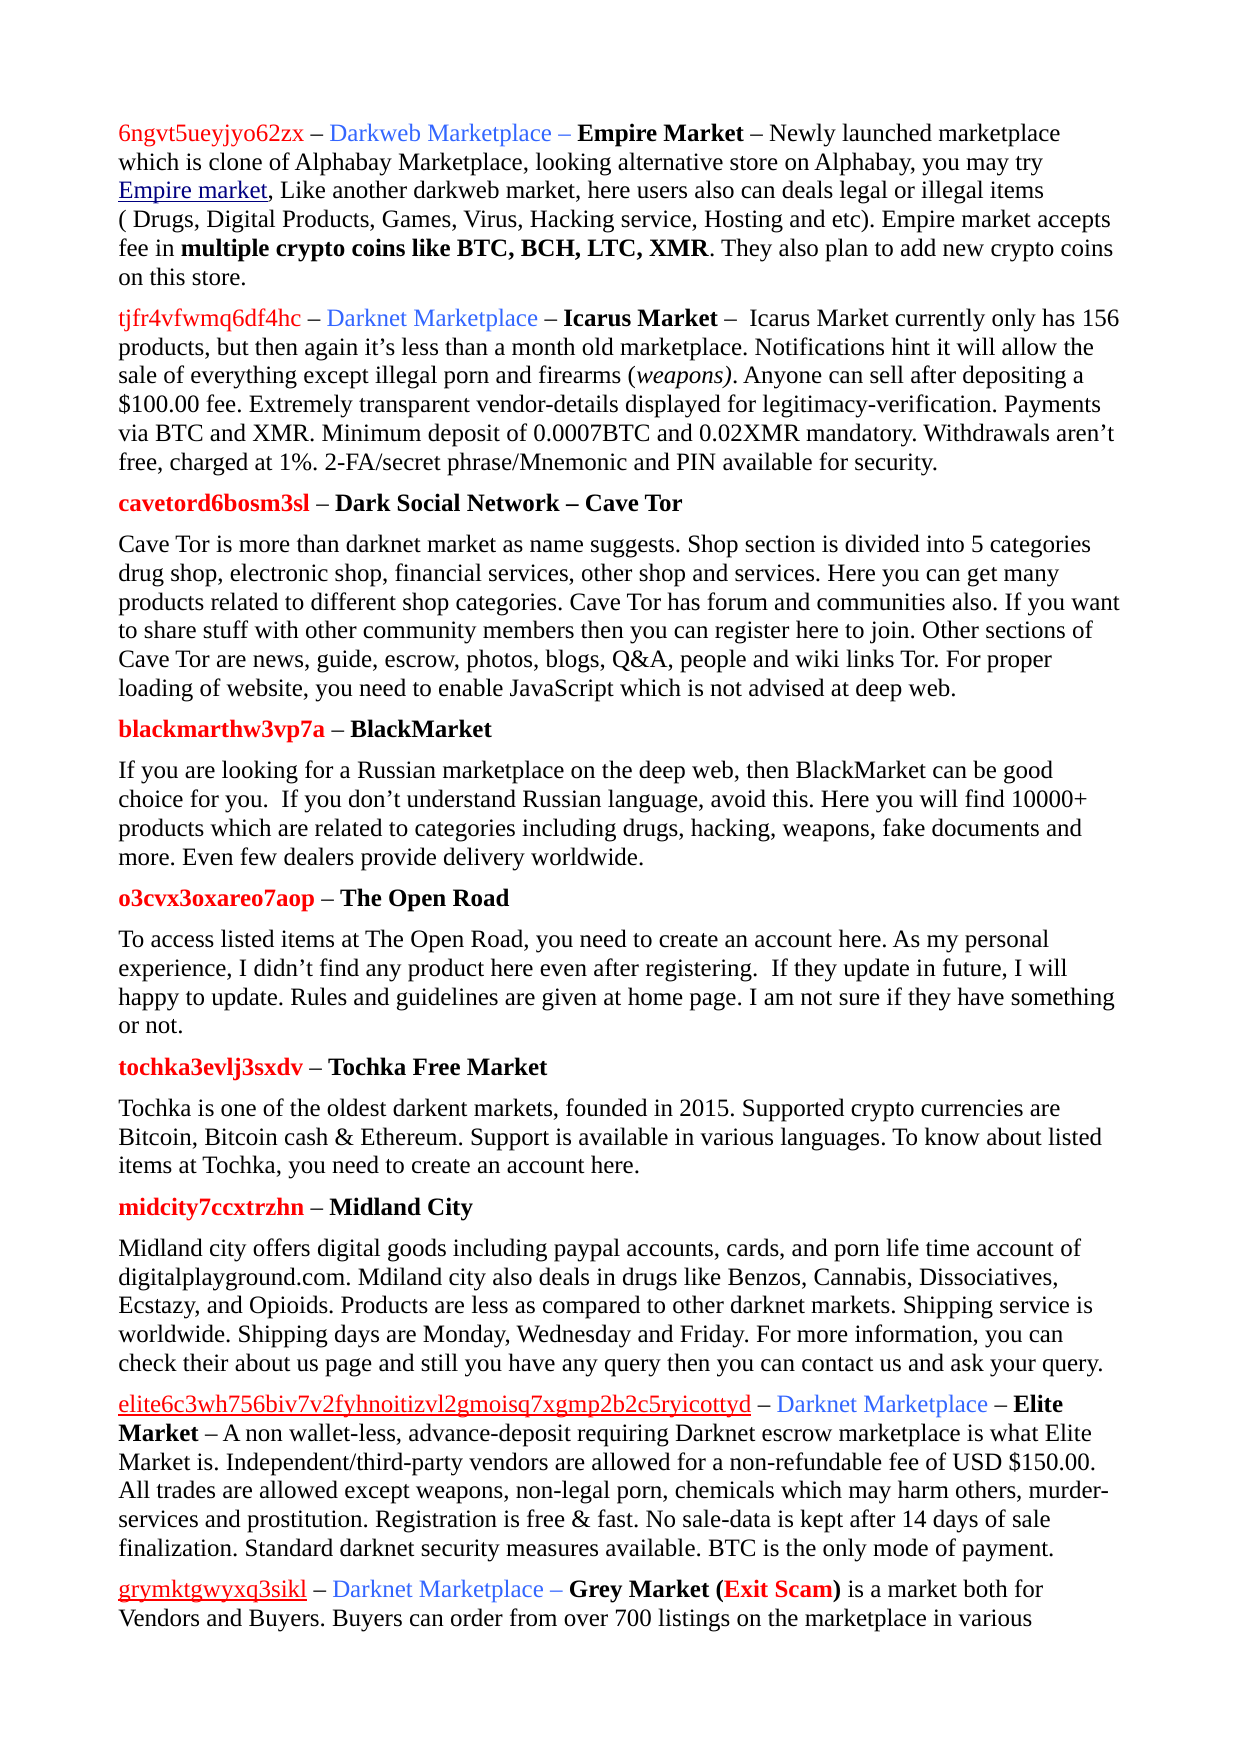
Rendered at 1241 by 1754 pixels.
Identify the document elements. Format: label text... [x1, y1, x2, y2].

text Tochka is one of the oldest darkent markets, founded in 2015. Supported crypto currencies are Bitcoin, Bitcoin cash & Ethereum. Support is available in various languages. To know about listed items at Tochka, you need to create an account here. [118, 1093, 1122, 1179]
text elite6c3wh756biv7v2fyhnoitizvl2gmoisq7xgmp2b2c5ryicottyd – Darknet Marketplace – Elite Market – A non wallet-less, advance-deposit requiring Darknet escrow marketplace is what Elite Market is. Independent/third-party vendors are allowed for a non-refundable fee of USD $150.00. All trades are allowed except weapons, non-legal porn, chemicals which may harm others, murder-services and prostitution. Registration is free & fast. No sale-data is kept after 14 days of sale finalization. Standard darknet security measures available. BTC is the only mode of payment. [118, 1389, 1122, 1562]
text Midland city offers digital goods including paypal accounts, cards, and porn life time account of digitalplayground.com. Mdiland city also deals in drugs like Benzos, Cannabis, Dissociatives, Ecstazy, and Opioids. Products are less as compared to other darknet markets. Shipping service is worldwide. Shipping days are Monday, Wednesday and Friday. For more information, you can check their about us page and still you have any query then you can contact us and ask your query. [118, 1233, 1122, 1377]
text 6ngvt5ueyjyo62zx – Darkweb Marketplace – Empire Market – Newly launched marketplace which is clone of Alphabay Marketplace, looking alternative store on Alphabay, you may try Empire market, Like another darkweb market, here users also can deals legal or illegal items ( Drugs, Digital Products, Games, Virus, Hacking service, Hosting and etc). Empire market accepts fee in multiple crypto coins like BTC, BCH, LTC, XMR. They also plan to add new crypto coins on this store. [118, 118, 1122, 291]
text grymktgwyxq3sikl – Darknet Marketplace – Grey Market (Exit Scam) is a market both for Vendors and Buyers. Buyers can order from over 700 listings on the marketplace in various [118, 1574, 1122, 1632]
text o3cvx3oxareo7aop – The Open Road [118, 883, 1122, 912]
text tjfr4vfwmq6df4hc – Darknet Marketplace – Icarus Market – Icarus Market currently only has 156 products, but then again it’s less than a month old marketplace. Notifications hint it will allow the sale of everything except illegal porn and firearms (weapons). Anyone can sell after depositing a $100.00 fee. Extremely transparent vendor-details displayed for legitimacy-verification. Payments via BTC and XMR. Minimum deposit of 0.0007BTC and 0.02XMR mandatory. Withdrawals aren’t free, charged at 1%. 2-FA/secret phrase/Mnemonic and PIN available for security. [118, 303, 1122, 476]
text midcity7ccxtrzhn – Midland City [118, 1192, 1122, 1221]
text cavetord6bosm3sl – Dark Social Network – Cave Tor [118, 488, 1122, 517]
text tochka3evlj3sxdv – Tochka Free Market [118, 1052, 1122, 1081]
text blackmarthw3vp7a – BlackMarket [118, 714, 1122, 743]
text To access listed items at The Open Road, you need to create an account here. As my personal experience, I didn’t find any product here even after registering. If they update in future, I will happy to update. Rules and guidelines are given at home page. I am not sure if they have something or not. [118, 924, 1122, 1039]
text Cave Tor is more than darknet market as name suggests. Shop section is divided into 5 categories drug shop, electronic shop, financial services, other shop and services. Here you can get many products related to different shop categories. Cave Tor has forum and communities also. If you want to share stuff with other community members then you can register here to join. Other sections of Cave Tor are news, guide, escrow, photos, blogs, Q&A, people and wiki links Tor. For proper loading of website, you need to enable JavaScript which is not advised at deep web. [118, 529, 1122, 702]
text If you are looking for a Russian marketplace on the deep web, then BlackMarket can be good choice for you. If you don’t understand Russian language, avoid this. Here you will find 10000+ products which are related to categories including drugs, hacking, weapons, fake documents and more. Even few dealers provide delivery worldwide. [118, 756, 1122, 871]
